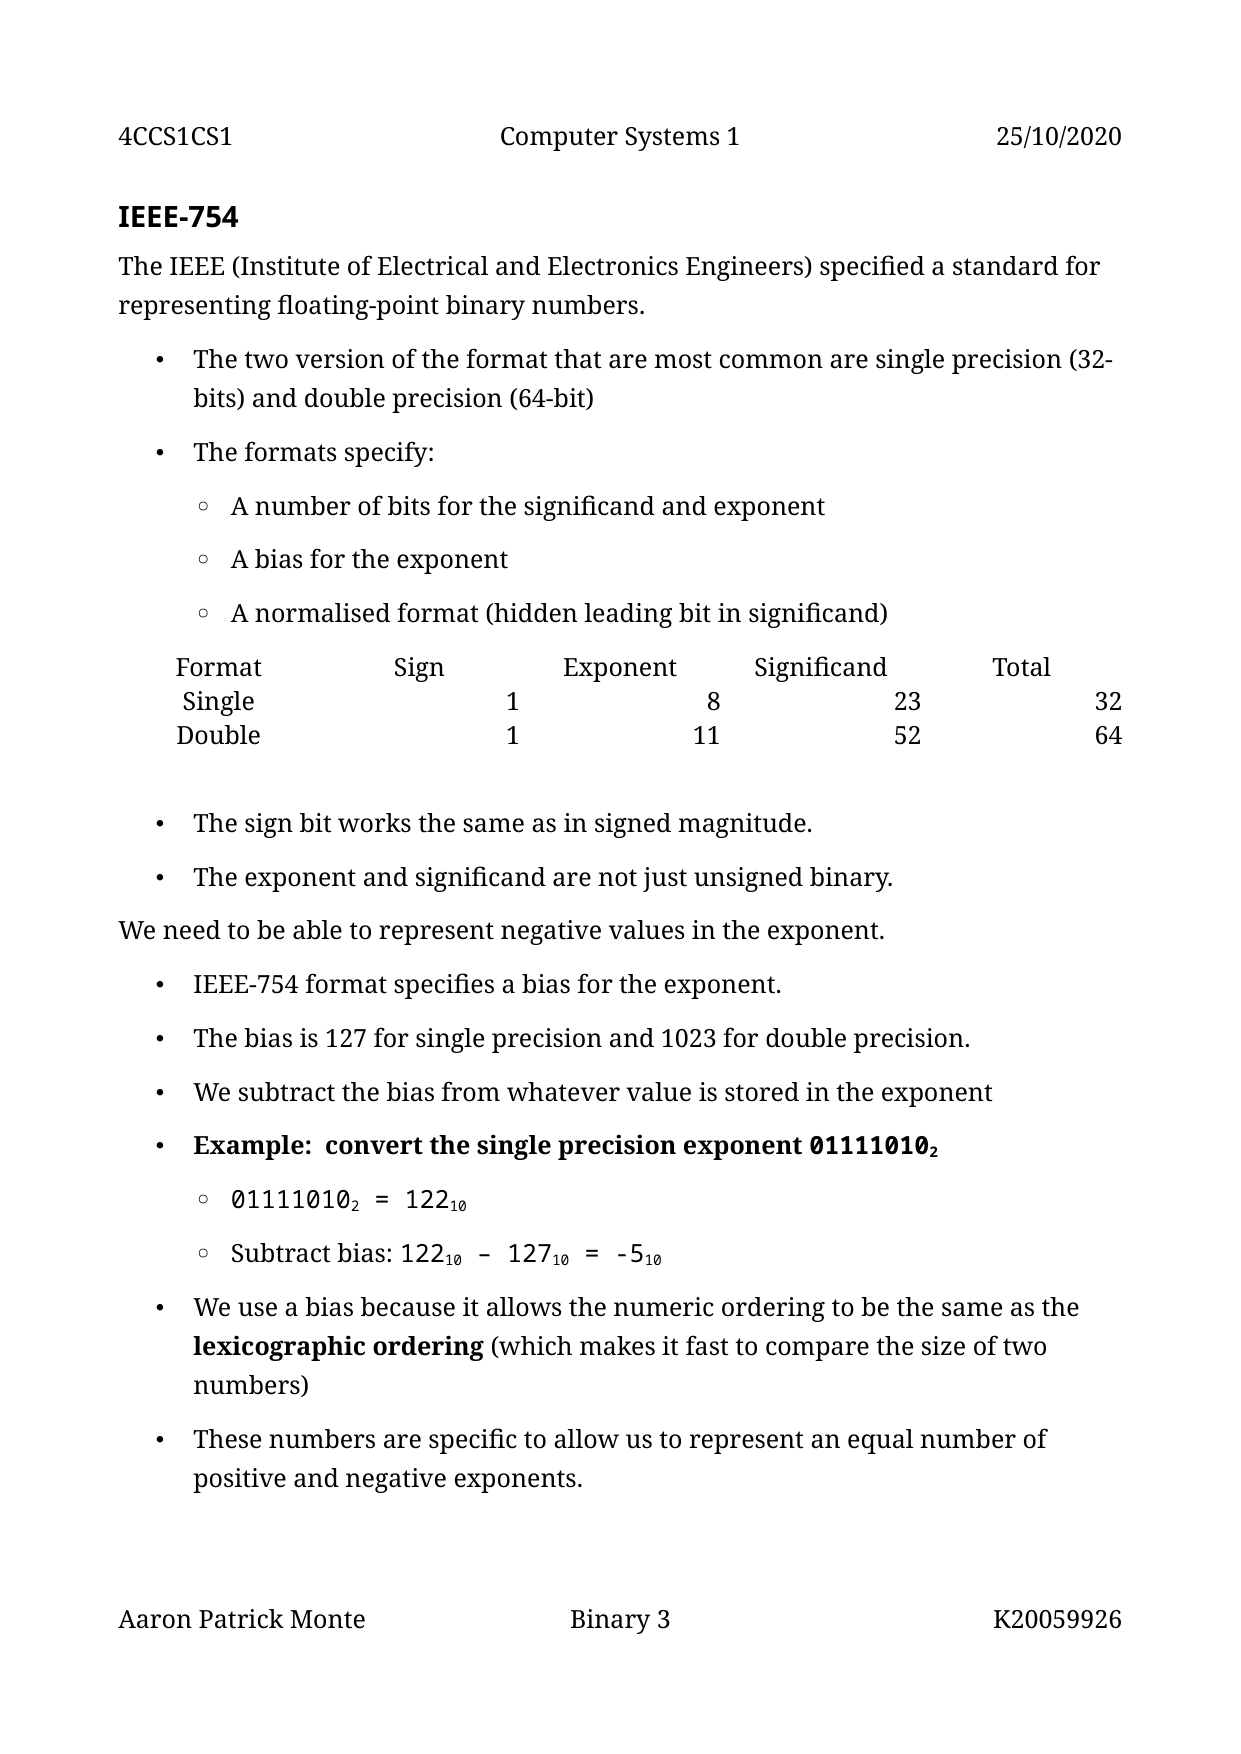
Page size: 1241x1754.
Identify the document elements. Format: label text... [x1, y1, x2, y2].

text We need to be able to represent negative values in the exponent. [118, 913, 1122, 947]
list IEEE-754 format specifies a bias for the exponent. [156, 967, 1122, 1001]
table_cell Double [118, 718, 319, 752]
table_cell 1 [319, 718, 520, 752]
text The IEEE (Institute of Electrical and Electronics Engineers) specified a standard for representing floating-point binary numbers. [118, 249, 1122, 322]
table_cell 11 [520, 718, 720, 752]
table_header Format [118, 650, 319, 684]
list A bias for the exponent [193, 542, 1122, 576]
table_cell 64 [921, 718, 1122, 752]
list A normalised format (hidden leading bit in significand) [193, 596, 1122, 630]
table_cell 32 [921, 684, 1122, 718]
list The sign bit works the same as in signed magnitude. [156, 806, 1122, 839]
table_cell Single [118, 684, 319, 718]
list We use a bias because it allows the numeric ordering to be the same as the lexicographic ordering (which makes it fast to compare the size of two numbers) [156, 1289, 1122, 1402]
list The formats specify: [156, 434, 1122, 469]
table_cell 52 [720, 718, 921, 752]
list Subtract bias: 12210 – 12710 = -510 [193, 1236, 1122, 1269]
list The exponent and significand are not just unsigned binary. [156, 859, 1122, 893]
list Example: convert the single precision exponent 011110102 [156, 1128, 1122, 1162]
list We subtract the bias from whatever value is stored in the exponent [156, 1074, 1122, 1108]
list 011110102 = 12210 [193, 1182, 1122, 1216]
table_header Total [921, 650, 1122, 684]
list These numbers are specific to allow us to represent an equal number of positive and negative exponents. [156, 1421, 1122, 1494]
list The two version of the format that are most common are single precision (32-bits) and double precision (64-bit) [156, 342, 1122, 415]
table_cell 1 [319, 684, 520, 718]
table_header Sign [319, 650, 520, 684]
table_cell 23 [720, 684, 921, 718]
table_header Exponent [520, 650, 720, 684]
list A number of bits for the significand and exponent [193, 488, 1122, 522]
table_header Significand [720, 650, 921, 684]
list The bias is 127 for single precision and 1023 for double precision. [156, 1021, 1122, 1054]
table_cell 8 [520, 684, 720, 718]
subtitle IEEE-754 [118, 196, 1122, 236]
